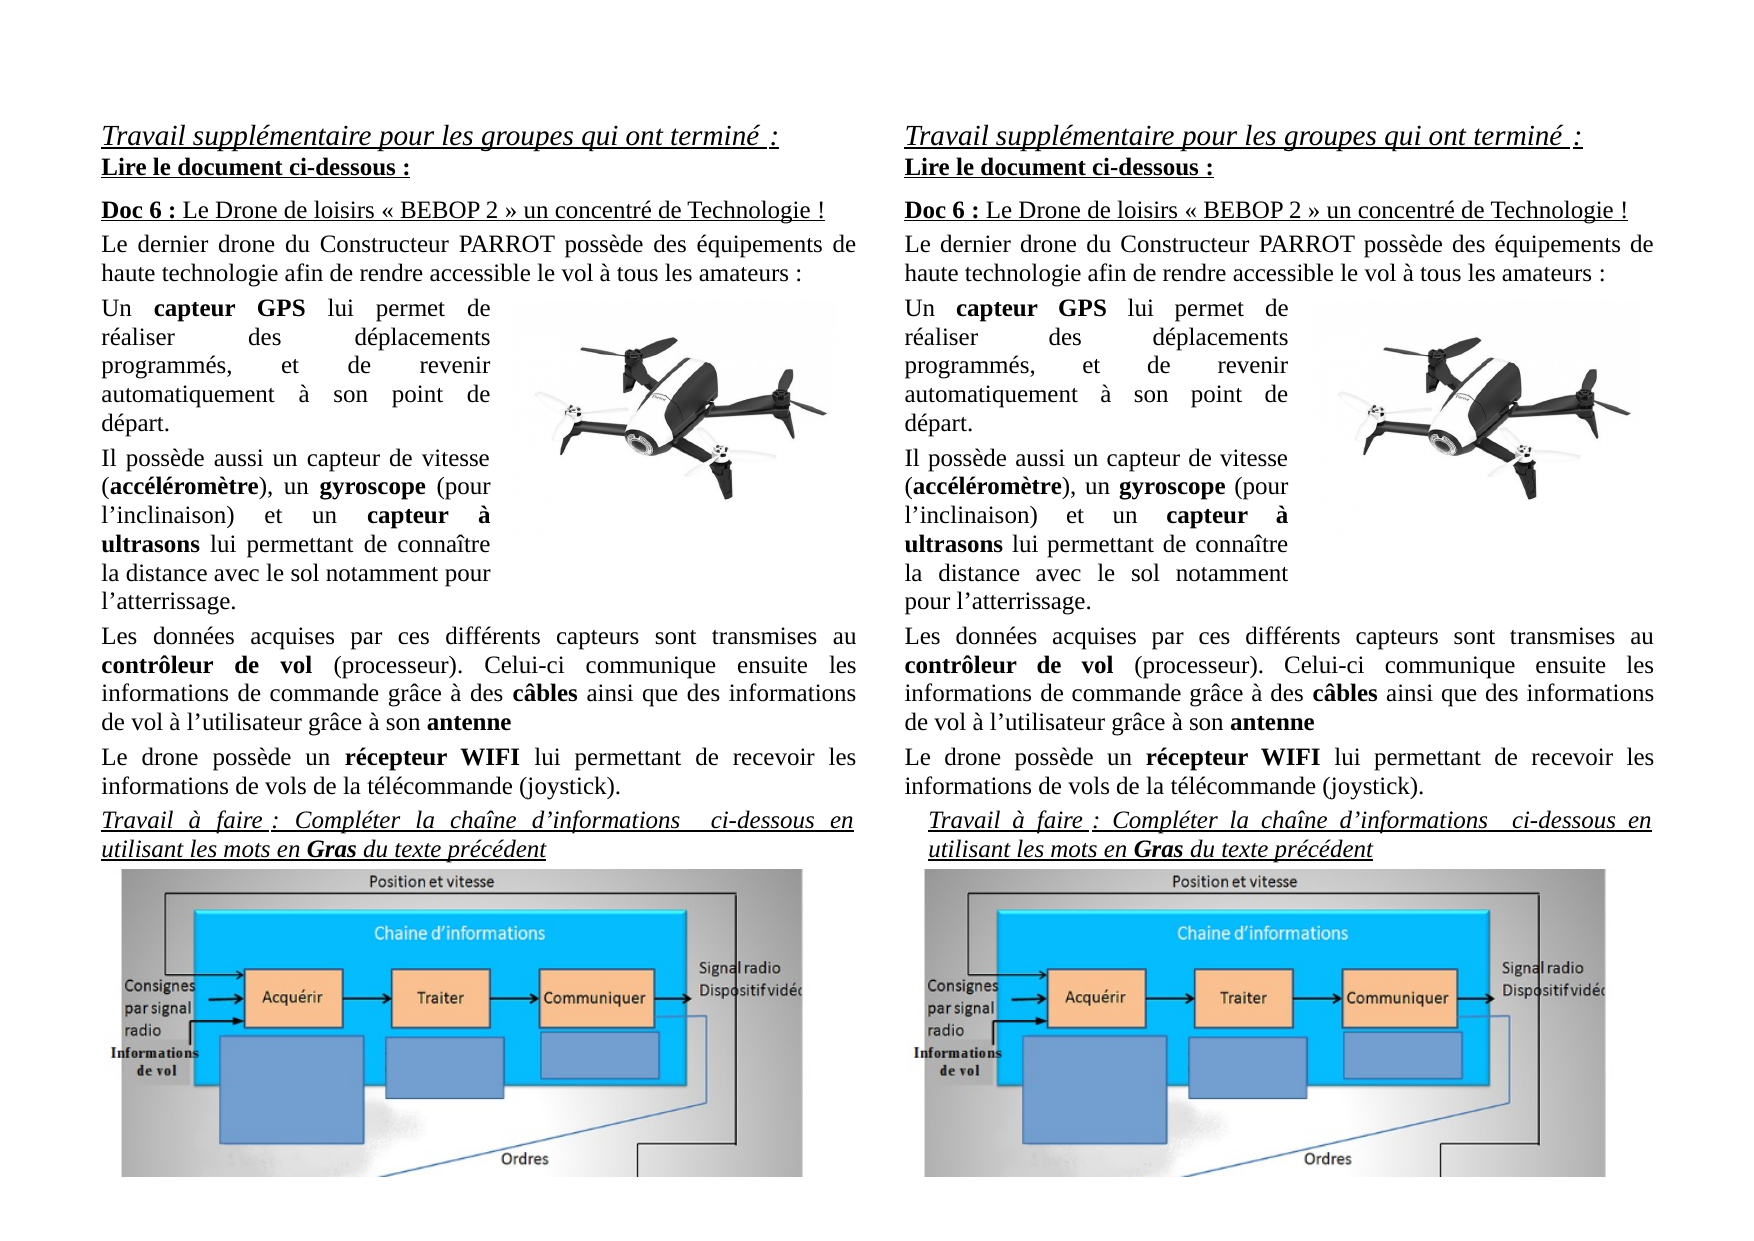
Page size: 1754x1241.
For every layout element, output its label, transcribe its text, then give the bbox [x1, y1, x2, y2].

text Lire le document ci-dessous : [101, 152, 857, 180]
text Travail à faire : Compléter la chaîne d’informations ci-dessous en utilisant les mots en Gras du texte précédent [101, 805, 857, 863]
text Doc 6 : Le Drone de loisirs « BEBOP 2 » un concentré de Technologie ! [904, 195, 1637, 223]
text Le drone possède un récepteur WIFI lui permettant de recevoir les informations de vols de la télécommande (joystick). [101, 742, 857, 799]
text Le dernier drone du Constructeur PARROT possède des équipements de haute technologie afin de rendre accessible le vol à tous les amateurs : [101, 229, 857, 287]
text Les données acquises par ces différents capteurs sont transmises au contrôleur de vol (processeur). Celui-ci communique ensuite les informations de commande grâce à des câbles ainsi que des informations de vol à l’utilisateur grâce à son antenne [904, 621, 1654, 736]
picture [907, 869, 1614, 1177]
text Travail à faire : Compléter la chaîne d’informations ci-dessous en utilisant les mots en Gras du texte précédent [928, 805, 1654, 863]
text Les données acquises par ces différents capteurs sont transmises au contrôleur de vol (processeur). Celui-ci communique ensuite les informations de commande grâce à des câbles ainsi que des informations de vol à l’utilisateur grâce à son antenne [101, 621, 857, 736]
text Le dernier drone du Constructeur PARROT possède des équipements de haute technologie afin de rendre accessible le vol à tous les amateurs : [904, 229, 1654, 287]
text Le drone possède un récepteur WIFI lui permettant de recevoir les informations de vols de la télécommande (joystick). [904, 742, 1654, 799]
text Il possède aussi un capteur de vitesse (accéléromètre), un gyroscope (pour l’inclinaison) et un capteur à ultrasons lui permettant de connaître la distance avec le sol notamment pour l’atterrissage. [904, 443, 1288, 615]
picture [1311, 300, 1640, 536]
text Un capteur GPS lui permet de réaliser des déplacements programmés, et de revenir automatiquement à son point de départ. [101, 293, 491, 437]
text Doc 6 : Le Drone de loisirs « BEBOP 2 » un concentré de Technologie ! [101, 195, 863, 223]
text Travail supplémentaire pour les groupes qui ont terminé : [904, 118, 1654, 152]
picture [104, 869, 811, 1177]
text Un capteur GPS lui permet de réaliser des déplacements programmés, et de revenir automatiquement à son point de départ. [904, 293, 1288, 437]
text Travail supplémentaire pour les groupes qui ont terminé : [101, 118, 857, 152]
picture [507, 300, 837, 536]
text Il possède aussi un capteur de vitesse (accéléromètre), un gyroscope (pour l’inclinaison) et un capteur à ultrasons lui permettant de connaître la distance avec le sol notamment pour l’atterrissage. [101, 443, 491, 615]
text Lire le document ci-dessous : [904, 152, 1654, 180]
